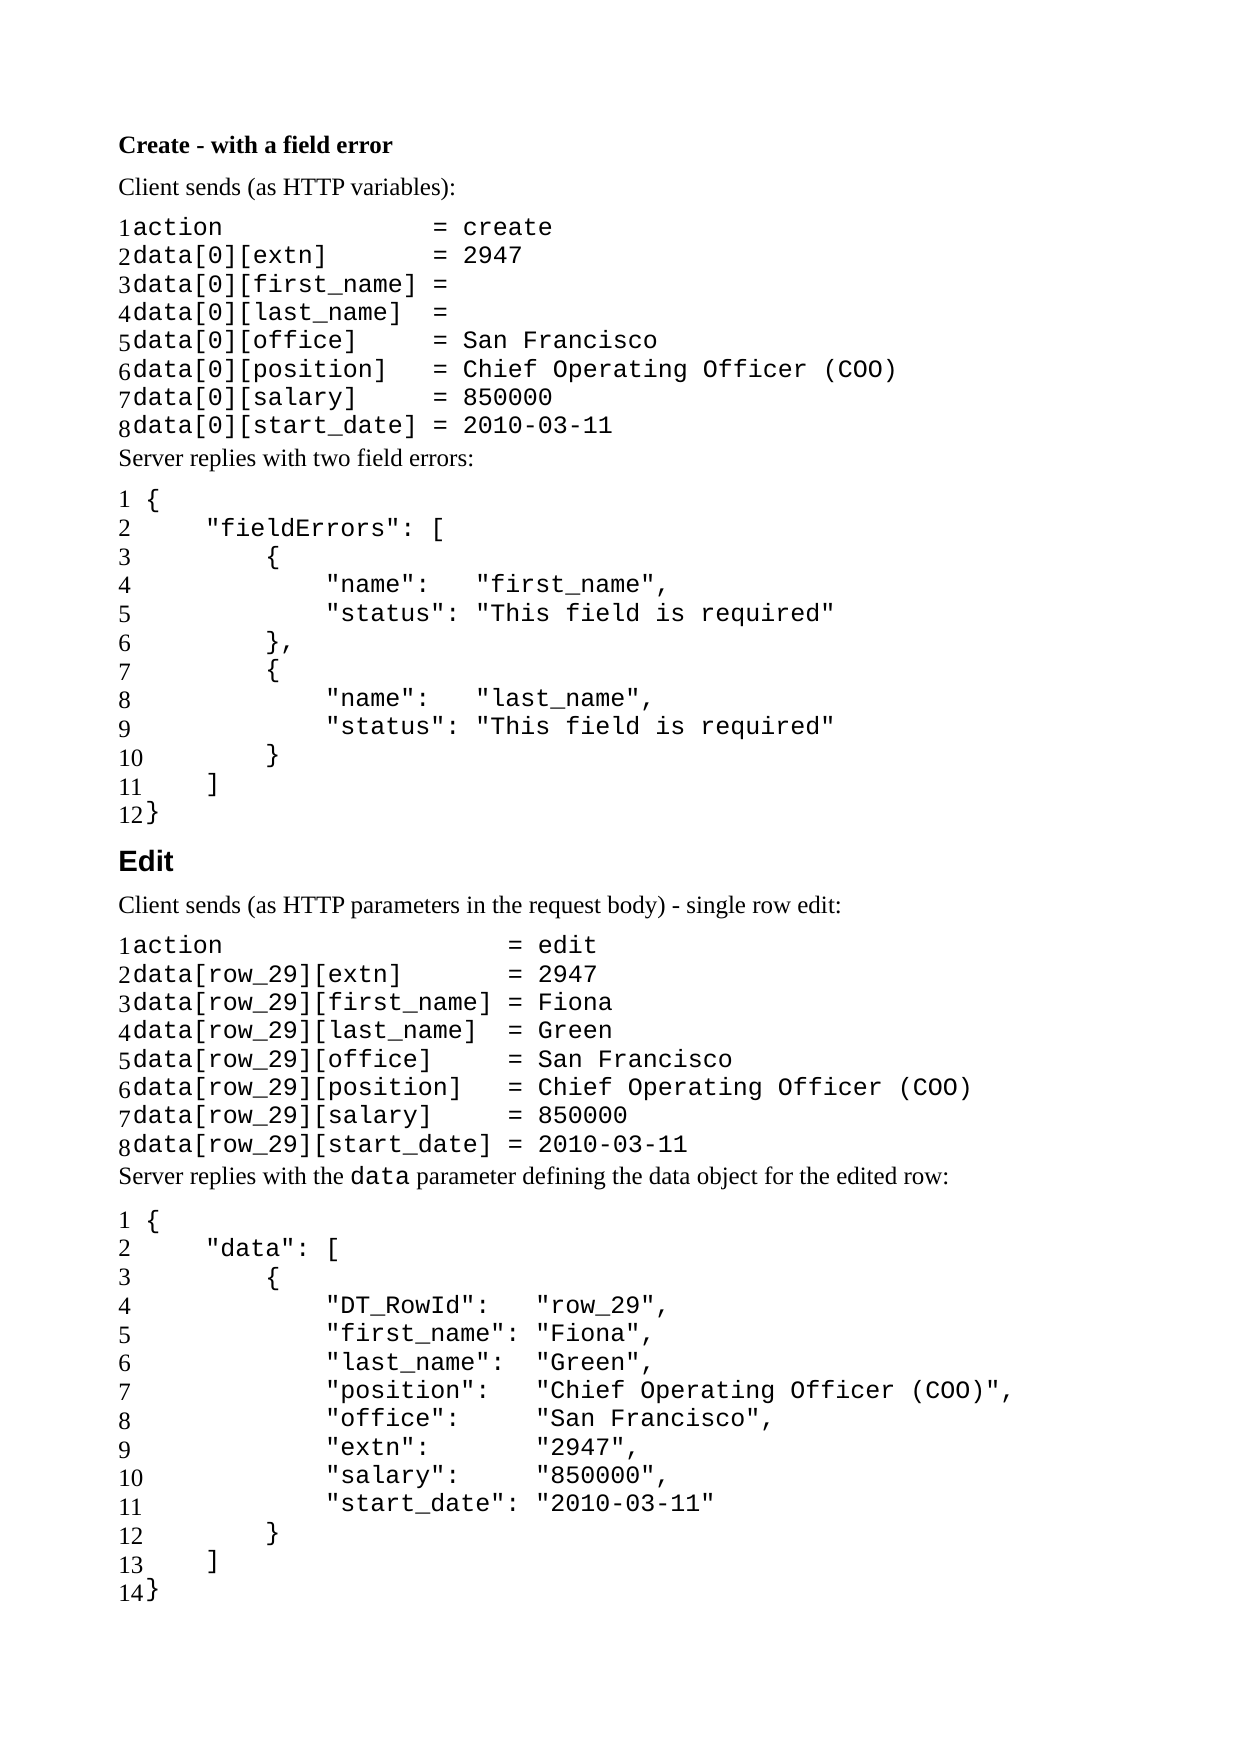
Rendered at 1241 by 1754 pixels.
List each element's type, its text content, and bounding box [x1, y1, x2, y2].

table_header action = edit data[row_29][extn] = 2947 data[row_29][first_name] = Fiona data[row_29][last_name] = Green data[row_29][office] = San Francisco data[row_29][position] = Chief Operating Officer (COO) data[row_29][salary] = 850000 data[row_29][start_date] = 2010-03-11 [133, 931, 986, 1161]
table_header 1 2 3 4 5 6 7 8 9 10 11 12 13 14 [118, 1205, 145, 1607]
table_header { "data": [ { "DT_RowId": "row_29", "first_name": "Fiona", "last_name": "Green", "position": "Chief Operating Officer (COO)", "office": "San Francisco", "extn": "2947", "salary": "850000", "start_date": "2010-03-11" } ] } [145, 1205, 1033, 1607]
subtitle Edit [118, 844, 1122, 878]
table_header 1 2 3 4 5 6 7 8 [118, 213, 133, 443]
table_header { "fieldErrors": [ { "name": "first_name", "status": "This field is required" }, { "name": "last_name", "status": "This field is required" } ] } [145, 484, 851, 829]
table_header action = create data[0][extn] = 2947 data[0][first_name] = data[0][last_name] = data[0][office] = San Francisco data[0][position] = Chief Operating Officer (COO) data[0][salary] = 850000 data[0][start_date] = 2010-03-11 [133, 213, 910, 443]
text Server replies with the data parameter defining the data object for the edited row: [118, 1161, 1122, 1192]
table_header 1 2 3 4 5 6 7 8 9 10 11 12 [118, 484, 145, 829]
table_header 1 2 3 4 5 6 7 8 [118, 931, 133, 1161]
text Server replies with two field errors: [118, 443, 1122, 472]
text Client sends (as HTTP parameters in the request body) - single row edit: [118, 890, 1122, 919]
text Client sends (as HTTP variables): [118, 172, 1122, 201]
subtitle Create - with a field error [118, 131, 1122, 159]
